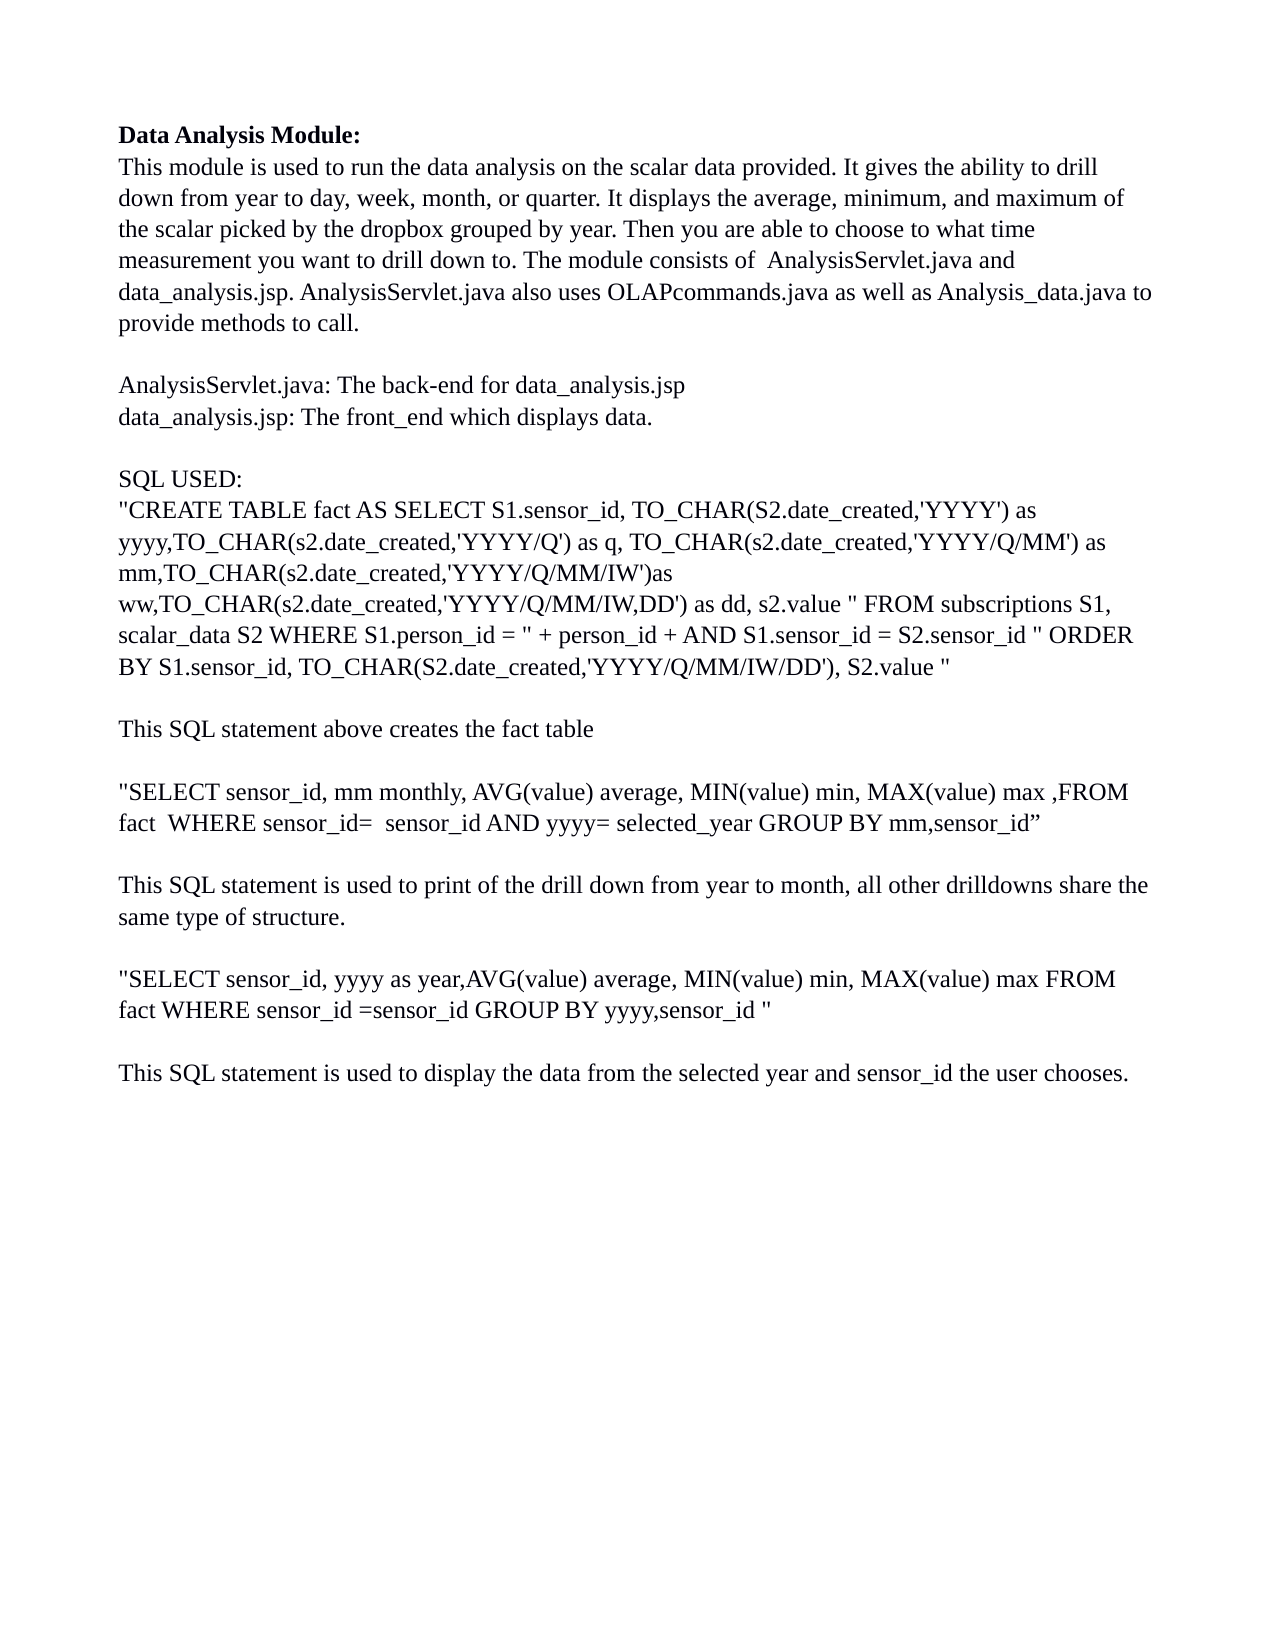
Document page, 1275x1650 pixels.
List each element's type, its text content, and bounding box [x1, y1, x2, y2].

text This SQL statement above creates the fact table [118, 712, 1157, 743]
text This module is used to run the data analysis on the scalar data provided. It gives the ability to drill down from year to day, week, month, or quarter. It displays the average, minimum, and maximum of the scalar picked by the dropbox grouped by year. Then you are able to choose to what time measurement you want to drill down to. The module consists of AnalysisServlet.java and data_analysis.jsp. AnalysisServlet.java also uses OLAPcommands.java as well as Analysis_data.java to provide methods to call. [118, 149, 1157, 337]
text "CREATE TABLE fact AS SELECT S1.sensor_id, TO_CHAR(S2.date_created,'YYYY') as yyyy,TO_CHAR(s2.date_created,'YYYY/Q') as q, TO_CHAR(s2.date_created,'YYYY/Q/MM') as mm,TO_CHAR(s2.date_created,'YYYY/Q/MM/IW')as ww,TO_CHAR(s2.date_created,'YYYY/Q/MM/IW,DD') as dd, s2.value " FROM subscriptions S1, scalar_data S2 WHERE S1.person_id = " + person_id + AND S1.sensor_id = S2.sensor_id " ORDER BY S1.sensor_id, TO_CHAR(S2.date_created,'YYYY/Q/MM/IW/DD'), S2.value " [118, 493, 1157, 681]
text This SQL statement is used to print of the drill down from year to month, all other drilldowns share the same type of structure. [118, 868, 1157, 931]
text SQL USED: [118, 462, 1157, 493]
text "SELECT sensor_id, yyyy as year,AVG(value) average, MIN(value) min, MAX(value) max FROM fact WHERE sensor_id =sensor_id GROUP BY yyyy,sensor_id " [118, 962, 1157, 1024]
text AnalysisServlet.java: The back-end for data_analysis.jsp [118, 368, 1157, 399]
text Data Analysis Module: [118, 118, 1157, 149]
text data_analysis.jsp: The front_end which displays data. [118, 399, 1157, 431]
text This SQL statement is used to display the data from the selected year and sensor_id the user chooses. [118, 1056, 1157, 1087]
text "SELECT sensor_id, mm monthly, AVG(value) average, MIN(value) min, MAX(value) max ,FROM fact WHERE sensor_id= sensor_id AND yyyy= selected_year GROUP BY mm,sensor_id” [118, 774, 1157, 837]
